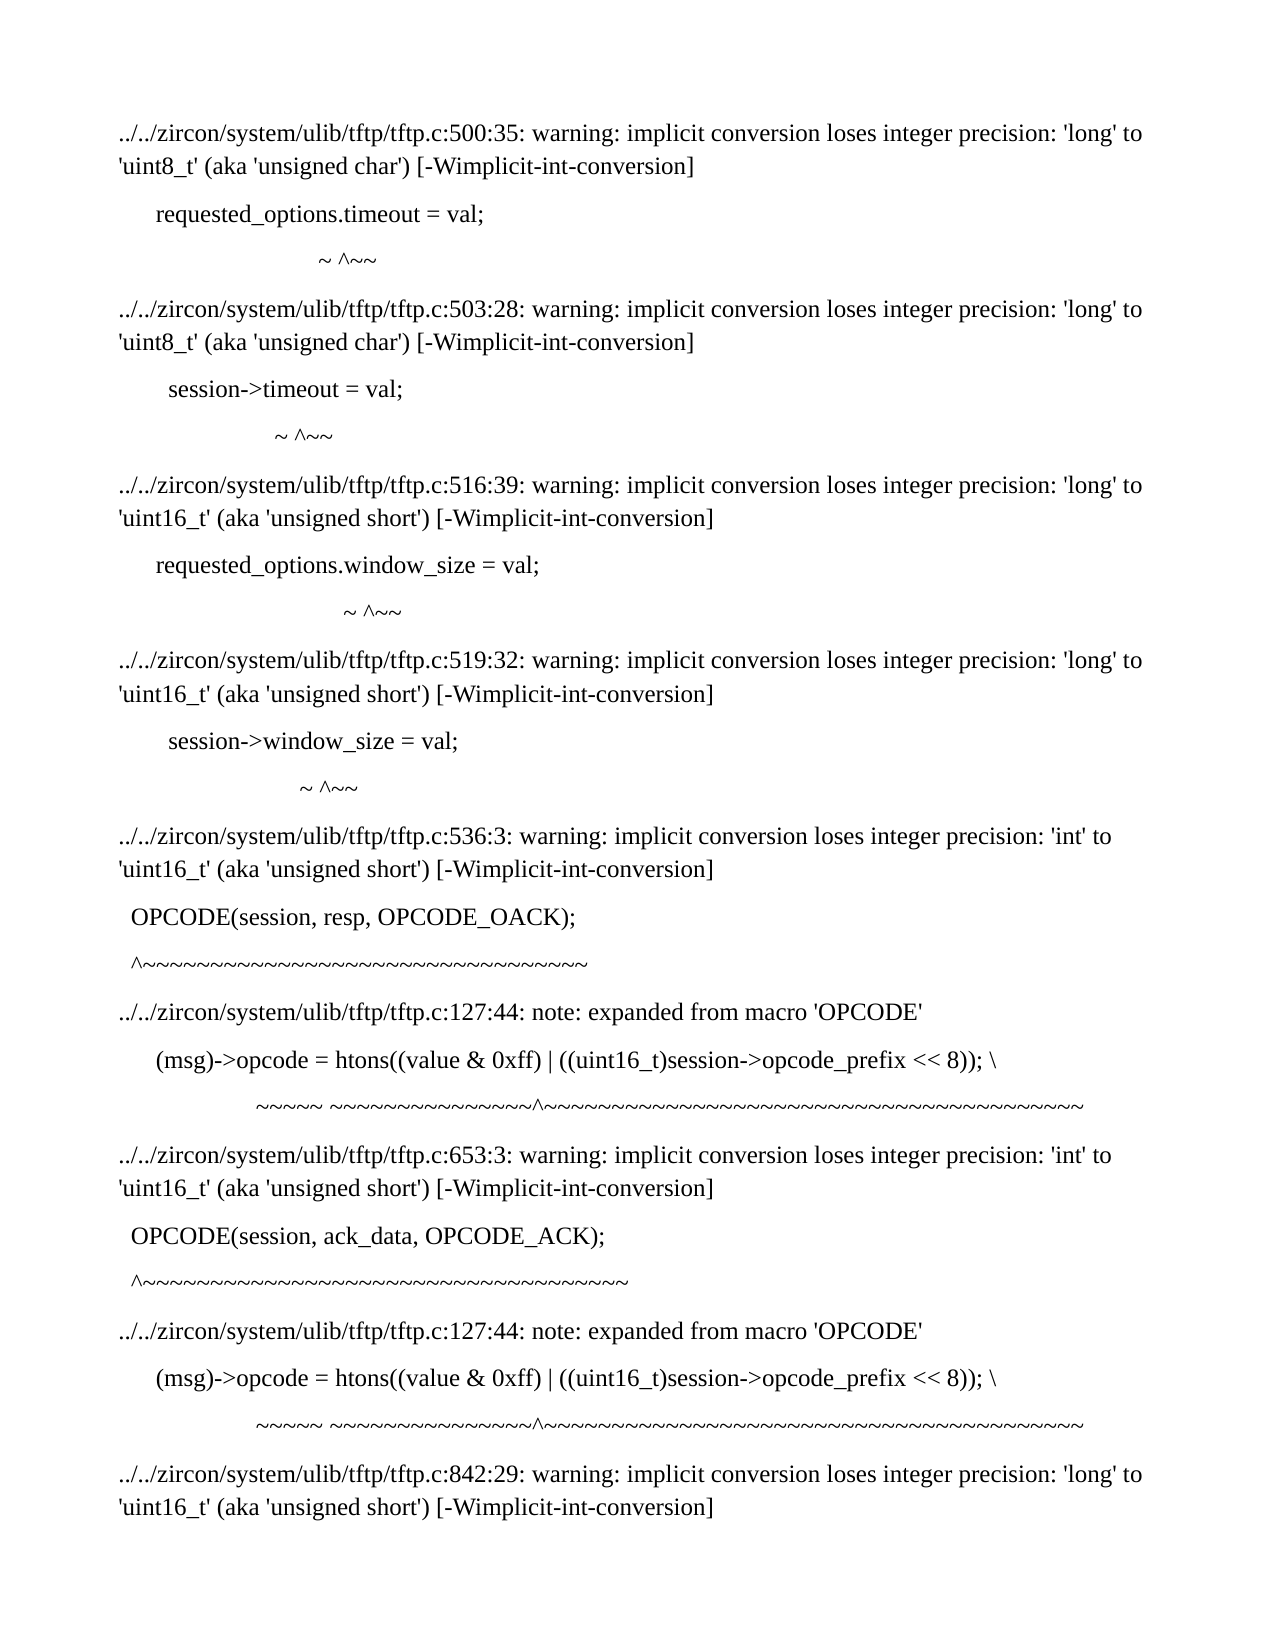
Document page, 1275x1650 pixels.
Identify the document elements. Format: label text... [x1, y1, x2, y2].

text ^~~~~~~~~~~~~~~~~~~~~~~~~~~~~~~~~~~~~ [118, 1268, 1157, 1297]
text ~~~~~ ~~~~~~~~~~~~~~~^~~~~~~~~~~~~~~~~~~~~~~~~~~~~~~~~~~~~~~~~ [118, 1411, 1157, 1440]
text ../../zircon/system/ulib/tftp/tftp.c:516:39: warning: implicit conversion loses integer precision: 'long' to 'uint16_t' (aka 'unsigned short') [-Wimplicit-int-conversion] [118, 470, 1157, 532]
text ~ ^~~ [118, 246, 1157, 275]
text ../../zircon/system/ulib/tftp/tftp.c:500:35: warning: implicit conversion loses integer precision: 'long' to 'uint8_t' (aka 'unsigned char') [-Wimplicit-int-conversion] [118, 118, 1157, 180]
text ../../zircon/system/ulib/tftp/tftp.c:127:44: note: expanded from macro 'OPCODE' [118, 997, 1157, 1026]
text OPCODE(session, resp, OPCODE_OACK); [118, 902, 1157, 931]
text ../../zircon/system/ulib/tftp/tftp.c:842:29: warning: implicit conversion loses integer precision: 'long' to 'uint16_t' (aka 'unsigned short') [-Wimplicit-int-conversion] [118, 1459, 1157, 1521]
text session->window_size = val; [118, 726, 1157, 755]
text ~ ^~~ [118, 598, 1157, 627]
text ../../zircon/system/ulib/tftp/tftp.c:536:3: warning: implicit conversion loses integer precision: 'int' to 'uint16_t' (aka 'unsigned short') [-Wimplicit-int-conversion] [118, 821, 1157, 883]
text requested_options.window_size = val; [118, 550, 1157, 579]
text OPCODE(session, ack_data, OPCODE_ACK); [118, 1221, 1157, 1249]
text ^~~~~~~~~~~~~~~~~~~~~~~~~~~~~~~~~~ [118, 950, 1157, 978]
text ~ ^~~ [118, 422, 1157, 451]
text ../../zircon/system/ulib/tftp/tftp.c:127:44: note: expanded from macro 'OPCODE' [118, 1316, 1157, 1345]
text ~ ^~~ [118, 774, 1157, 803]
text ../../zircon/system/ulib/tftp/tftp.c:519:32: warning: implicit conversion loses integer precision: 'long' to 'uint16_t' (aka 'unsigned short') [-Wimplicit-int-conversion] [118, 646, 1157, 707]
text ../../zircon/system/ulib/tftp/tftp.c:653:3: warning: implicit conversion loses integer precision: 'int' to 'uint16_t' (aka 'unsigned short') [-Wimplicit-int-conversion] [118, 1140, 1157, 1202]
text (msg)->opcode = htons((value & 0xff) | ((uint16_t)session->opcode_prefix << 8)); \ [118, 1045, 1157, 1074]
text requested_options.timeout = val; [118, 199, 1157, 227]
text session->timeout = val; [118, 374, 1157, 403]
text (msg)->opcode = htons((value & 0xff) | ((uint16_t)session->opcode_prefix << 8)); \ [118, 1363, 1157, 1392]
text ../../zircon/system/ulib/tftp/tftp.c:503:28: warning: implicit conversion loses integer precision: 'long' to 'uint8_t' (aka 'unsigned char') [-Wimplicit-int-conversion] [118, 294, 1157, 356]
text ~~~~~ ~~~~~~~~~~~~~~~^~~~~~~~~~~~~~~~~~~~~~~~~~~~~~~~~~~~~~~~~ [118, 1092, 1157, 1121]
